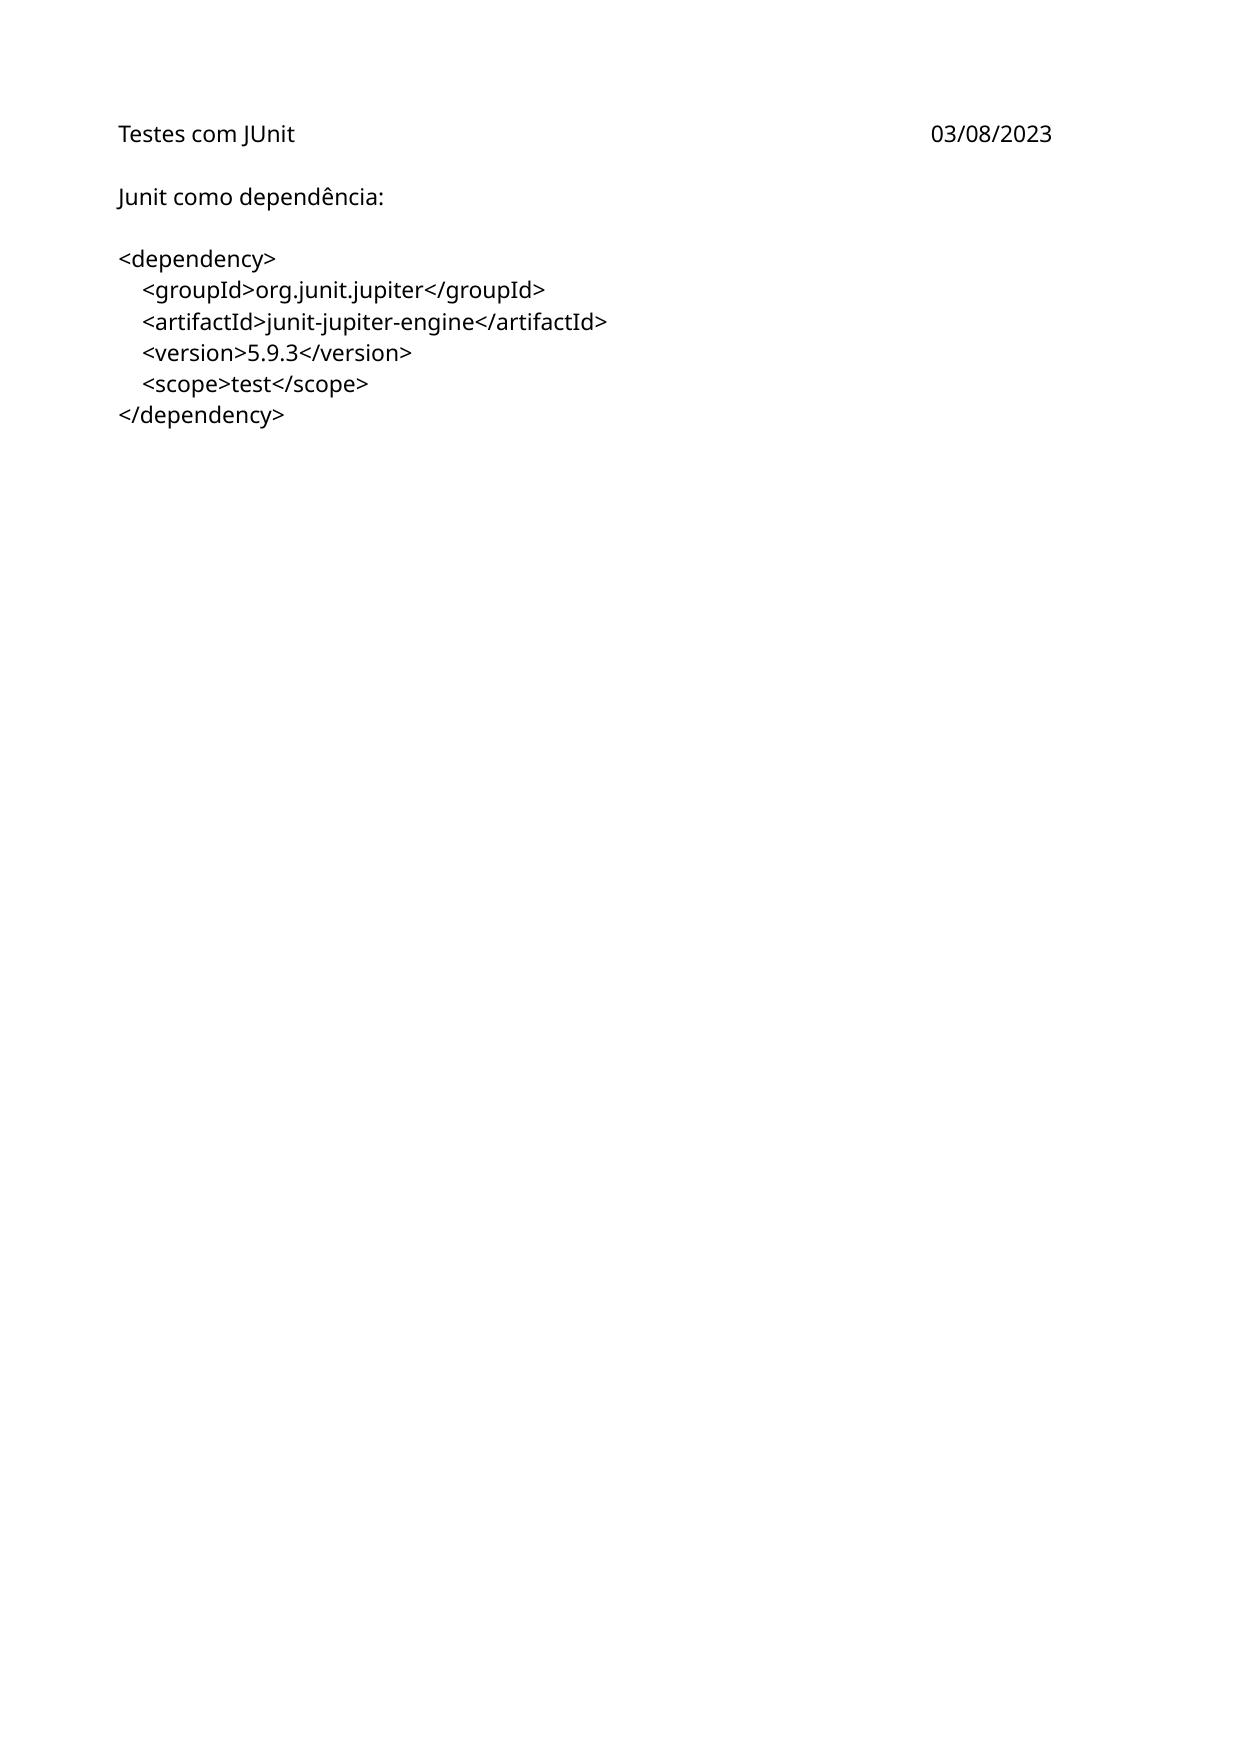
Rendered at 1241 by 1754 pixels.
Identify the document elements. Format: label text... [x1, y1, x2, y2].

text <artifactId>junit-jupiter-engine</artifactId> [118, 306, 1122, 337]
text <version>5.9.3</version> [118, 337, 1122, 368]
text <scope>test</scope> [118, 368, 1122, 399]
text Junit como dependência: [118, 181, 1122, 212]
text <groupId>org.junit.jupiter</groupId> [118, 274, 1122, 306]
text </dependency> [118, 399, 1122, 431]
text Testes com JUnit 03/08/2023 [118, 118, 1122, 149]
text <dependency> [118, 243, 1122, 274]
